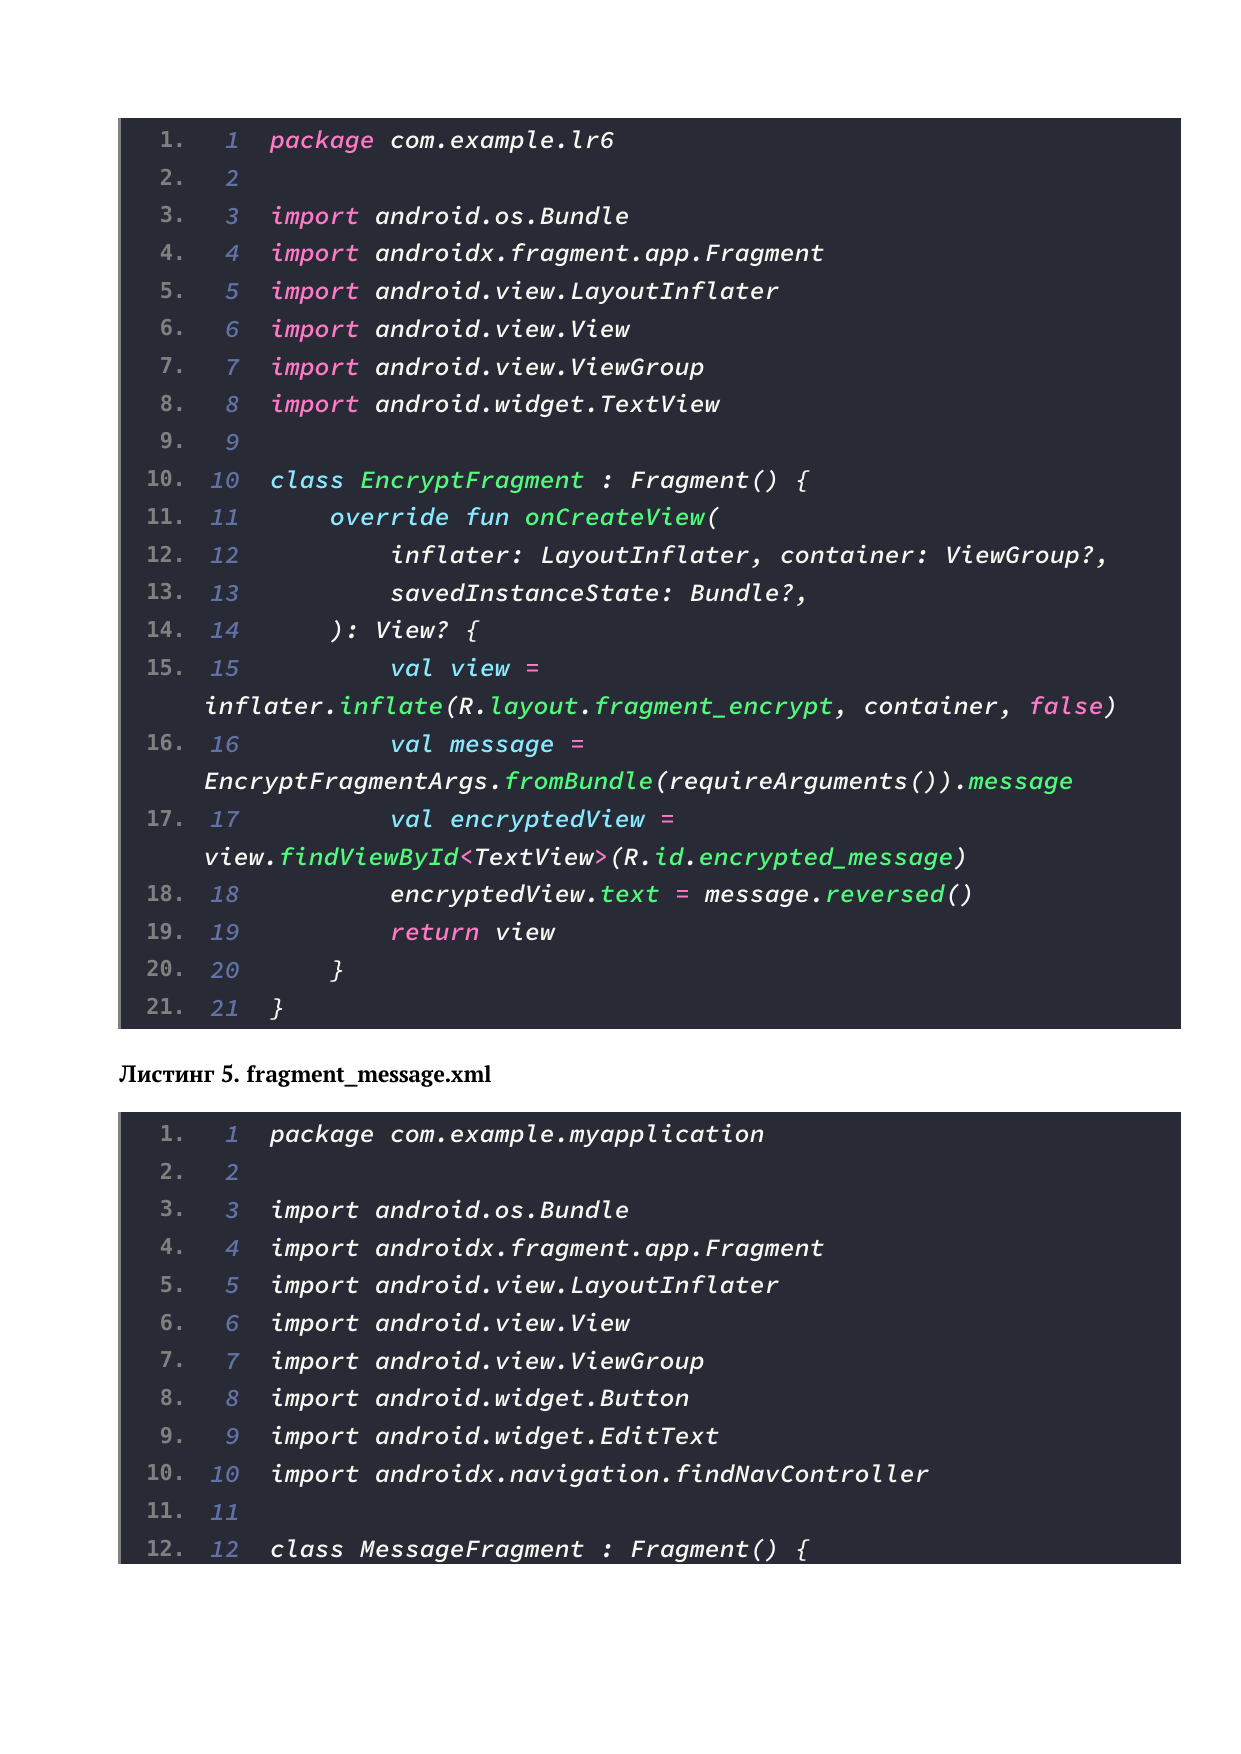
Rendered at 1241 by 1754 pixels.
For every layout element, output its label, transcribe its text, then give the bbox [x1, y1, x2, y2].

list 18 encryptedView.text = message.reversed() [121, 872, 1181, 910]
list 4 import androidx.fragment.app.Fragment [121, 231, 1181, 269]
list 10 class EncryptFragment : Fragment() { [121, 457, 1181, 495]
list 19 return view [121, 910, 1181, 947]
list 4 import androidx.fragment.app.Fragment [121, 1225, 1181, 1263]
list 6 import android.view.View [121, 1301, 1181, 1338]
list 3 import android.os.Bundle [121, 1188, 1181, 1225]
list 5 import android.view.LayoutInflater [121, 1263, 1181, 1301]
list 9 [121, 420, 1181, 457]
list 8 import android.widget.TextView [121, 382, 1181, 419]
list 17 val encryptedView = view.findViewById<TextView>(R.id.encrypted_message) [121, 797, 1181, 872]
list 1 package com.example.lr6 [121, 118, 1181, 156]
list 3 import android.os.Bundle [121, 193, 1181, 231]
list 12 class MessageFragment : Fragment() { [121, 1527, 1181, 1564]
list 2 [121, 1150, 1181, 1187]
list 11 override fun onCreateView( [121, 495, 1181, 533]
list 11 [121, 1489, 1181, 1527]
list 16 val message = EncryptFragmentArgs.fromBundle(requireArguments()).message [121, 721, 1181, 797]
text Листинг 5. fragment_message.xml [118, 1059, 1181, 1088]
list 8 import android.widget.Button [121, 1376, 1181, 1414]
list 7 import android.view.ViewGroup [121, 344, 1181, 382]
list 14 ): View? { [121, 608, 1181, 646]
list 12 inflater: LayoutInflater, container: ViewGroup?, [121, 533, 1181, 570]
list 5 import android.view.LayoutInflater [121, 269, 1181, 306]
list 21 } [121, 985, 1181, 1029]
list 9 import android.widget.EditText [121, 1414, 1181, 1451]
list 15 val view = inflater.inflate(R.layout.fragment_encrypt, container, false) [121, 646, 1181, 721]
list 2 [121, 156, 1181, 193]
list 10 import androidx.navigation.findNavController [121, 1452, 1181, 1489]
list 13 savedInstanceState: Bundle?, [121, 571, 1181, 608]
list 6 import android.view.View [121, 307, 1181, 344]
list 20 } [121, 948, 1181, 985]
list 1 package com.example.myapplication [121, 1112, 1181, 1150]
list 7 import android.view.ViewGroup [121, 1338, 1181, 1376]
